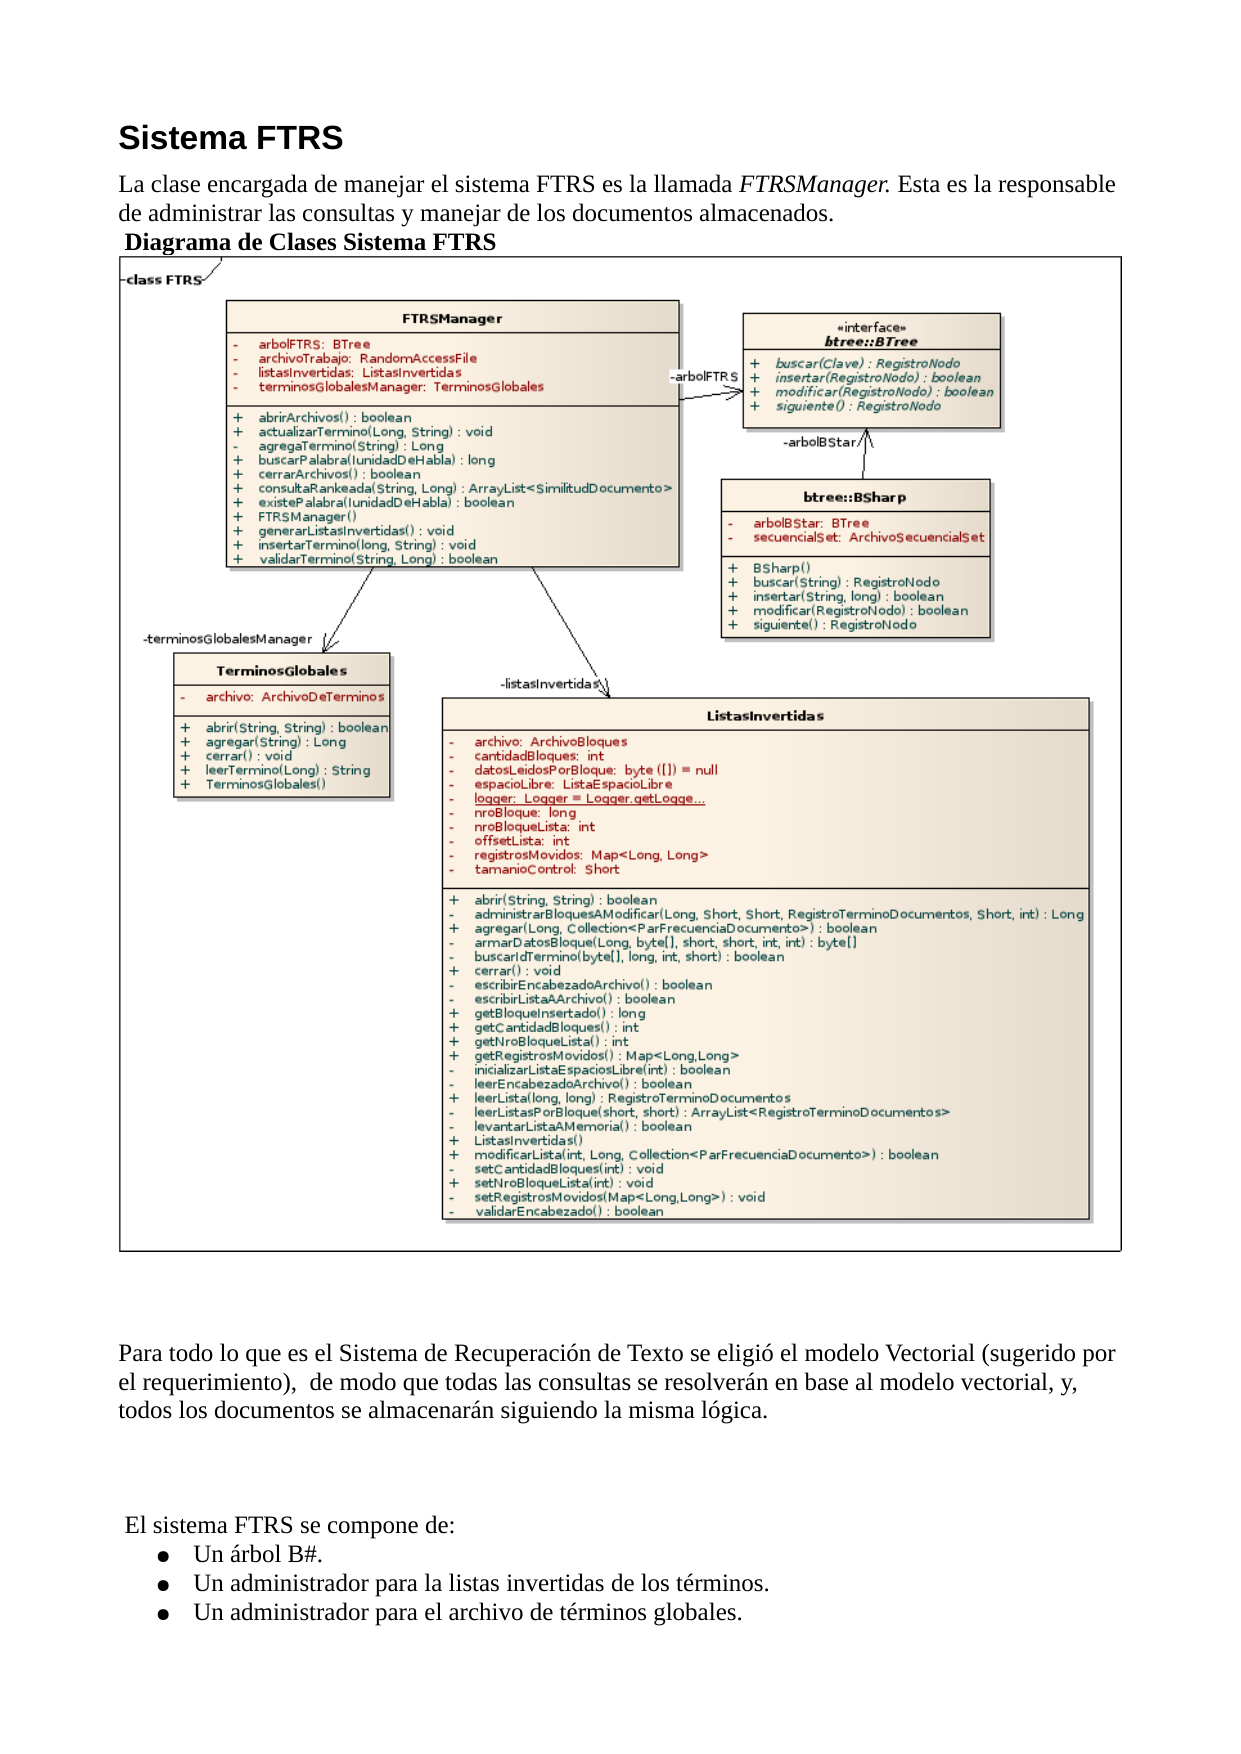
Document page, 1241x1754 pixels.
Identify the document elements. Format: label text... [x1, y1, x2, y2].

picture [118, 255, 1122, 1252]
list Un administrador para la listas invertidas de los términos. [156, 1568, 1122, 1597]
list Un administrador para el archivo de términos globales. [156, 1597, 1122, 1625]
text La clase encargada de manejar el sistema FTRS es la llamada FTRSManager. Esta es la responsable de administrar las consultas y manejar de los documentos almacenados. [118, 169, 1122, 227]
list Un árbol B#. [156, 1539, 1122, 1568]
subtitle Sistema FTRS [118, 118, 1122, 157]
text Diagrama de Clases Sistema FTRS [118, 227, 1122, 255]
text Para todo lo que es el Sistema de Recuperación de Texto se eligió el modelo Vectorial (sugerido por el requerimiento), de modo que todas las consultas se resolverán en base al modelo vectorial, y, todos los documentos se almacenarán siguiendo la misma lógica. [118, 1338, 1122, 1424]
text El sistema FTRS se compone de: [118, 1510, 1122, 1539]
